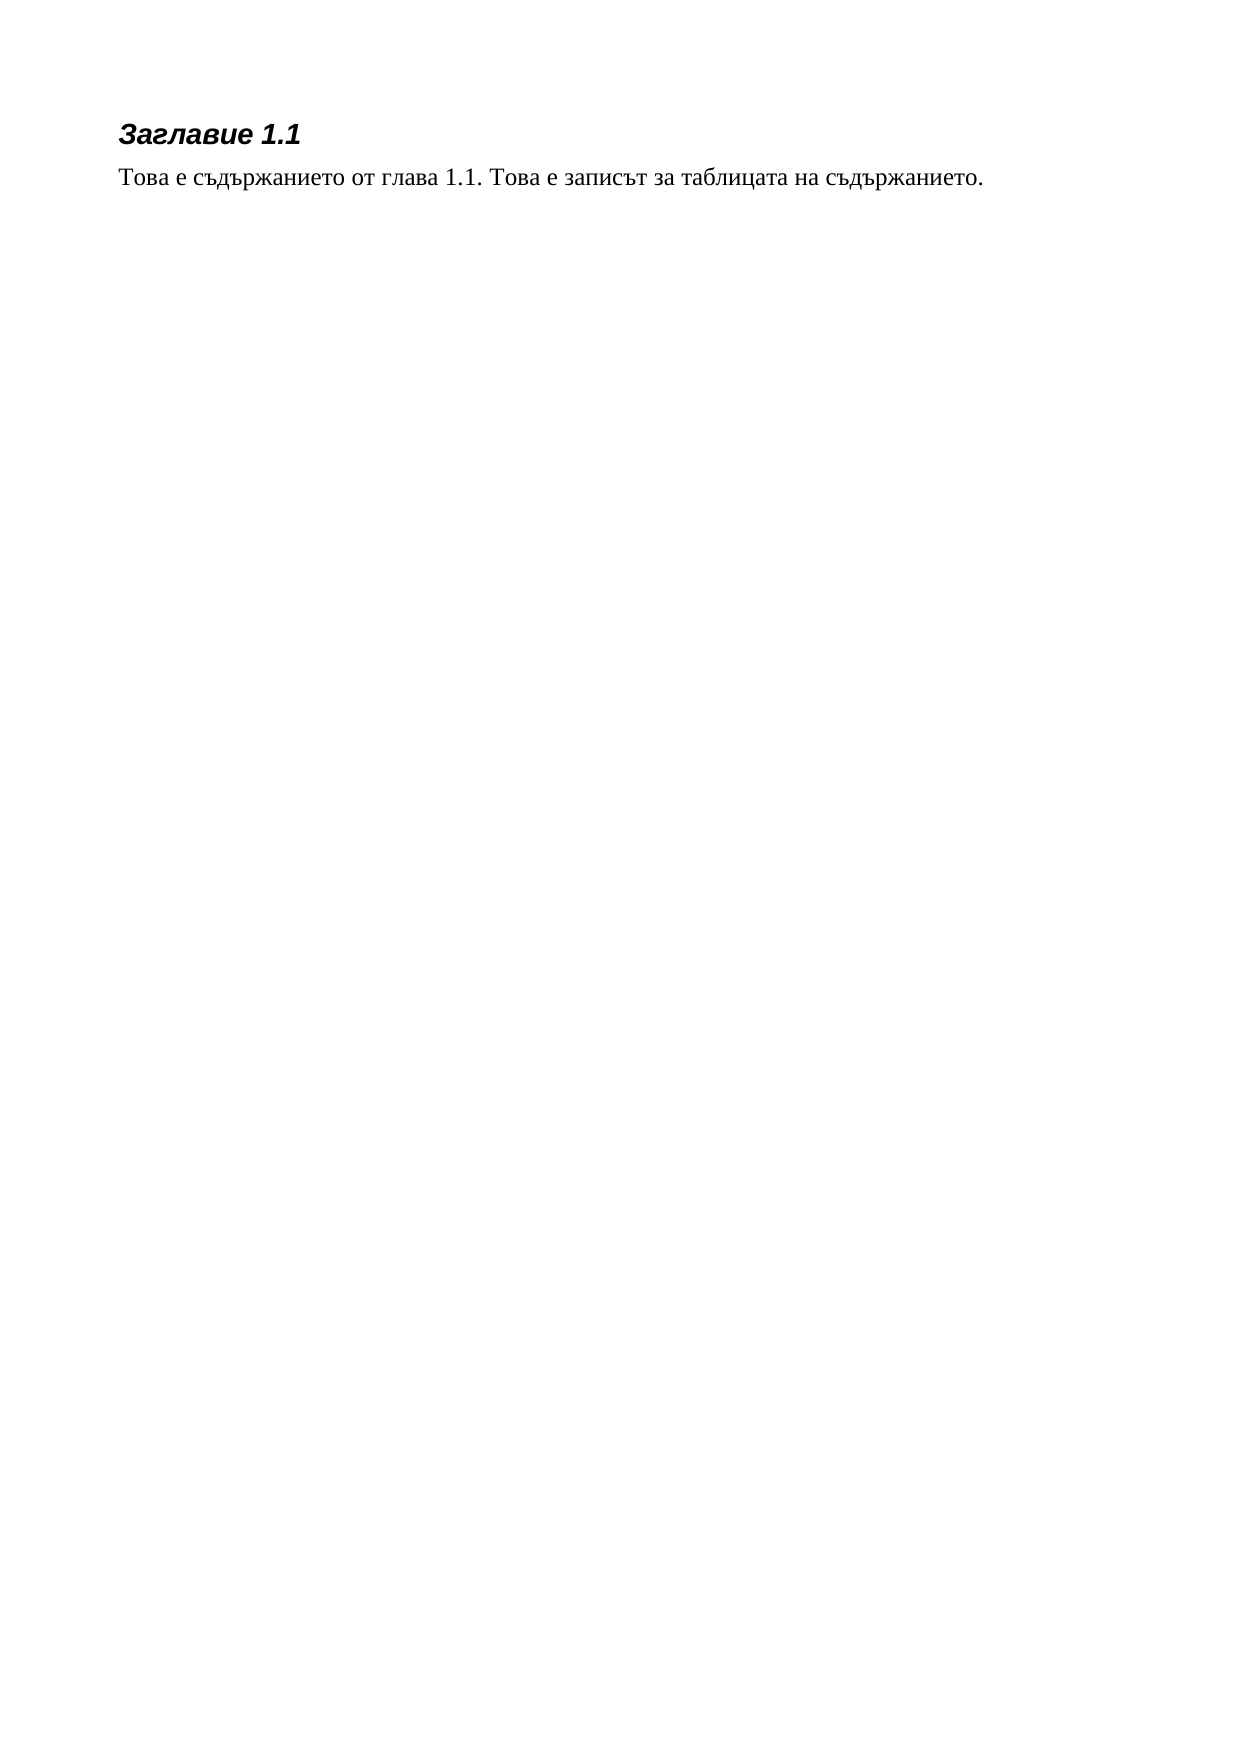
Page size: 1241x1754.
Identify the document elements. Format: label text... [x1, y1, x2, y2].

text Това е съдържанието от глава 1.1. Това е записът за таблицата на съдържанието. [118, 163, 1122, 219]
subtitle Заглавие 1.1 [118, 118, 1122, 151]
